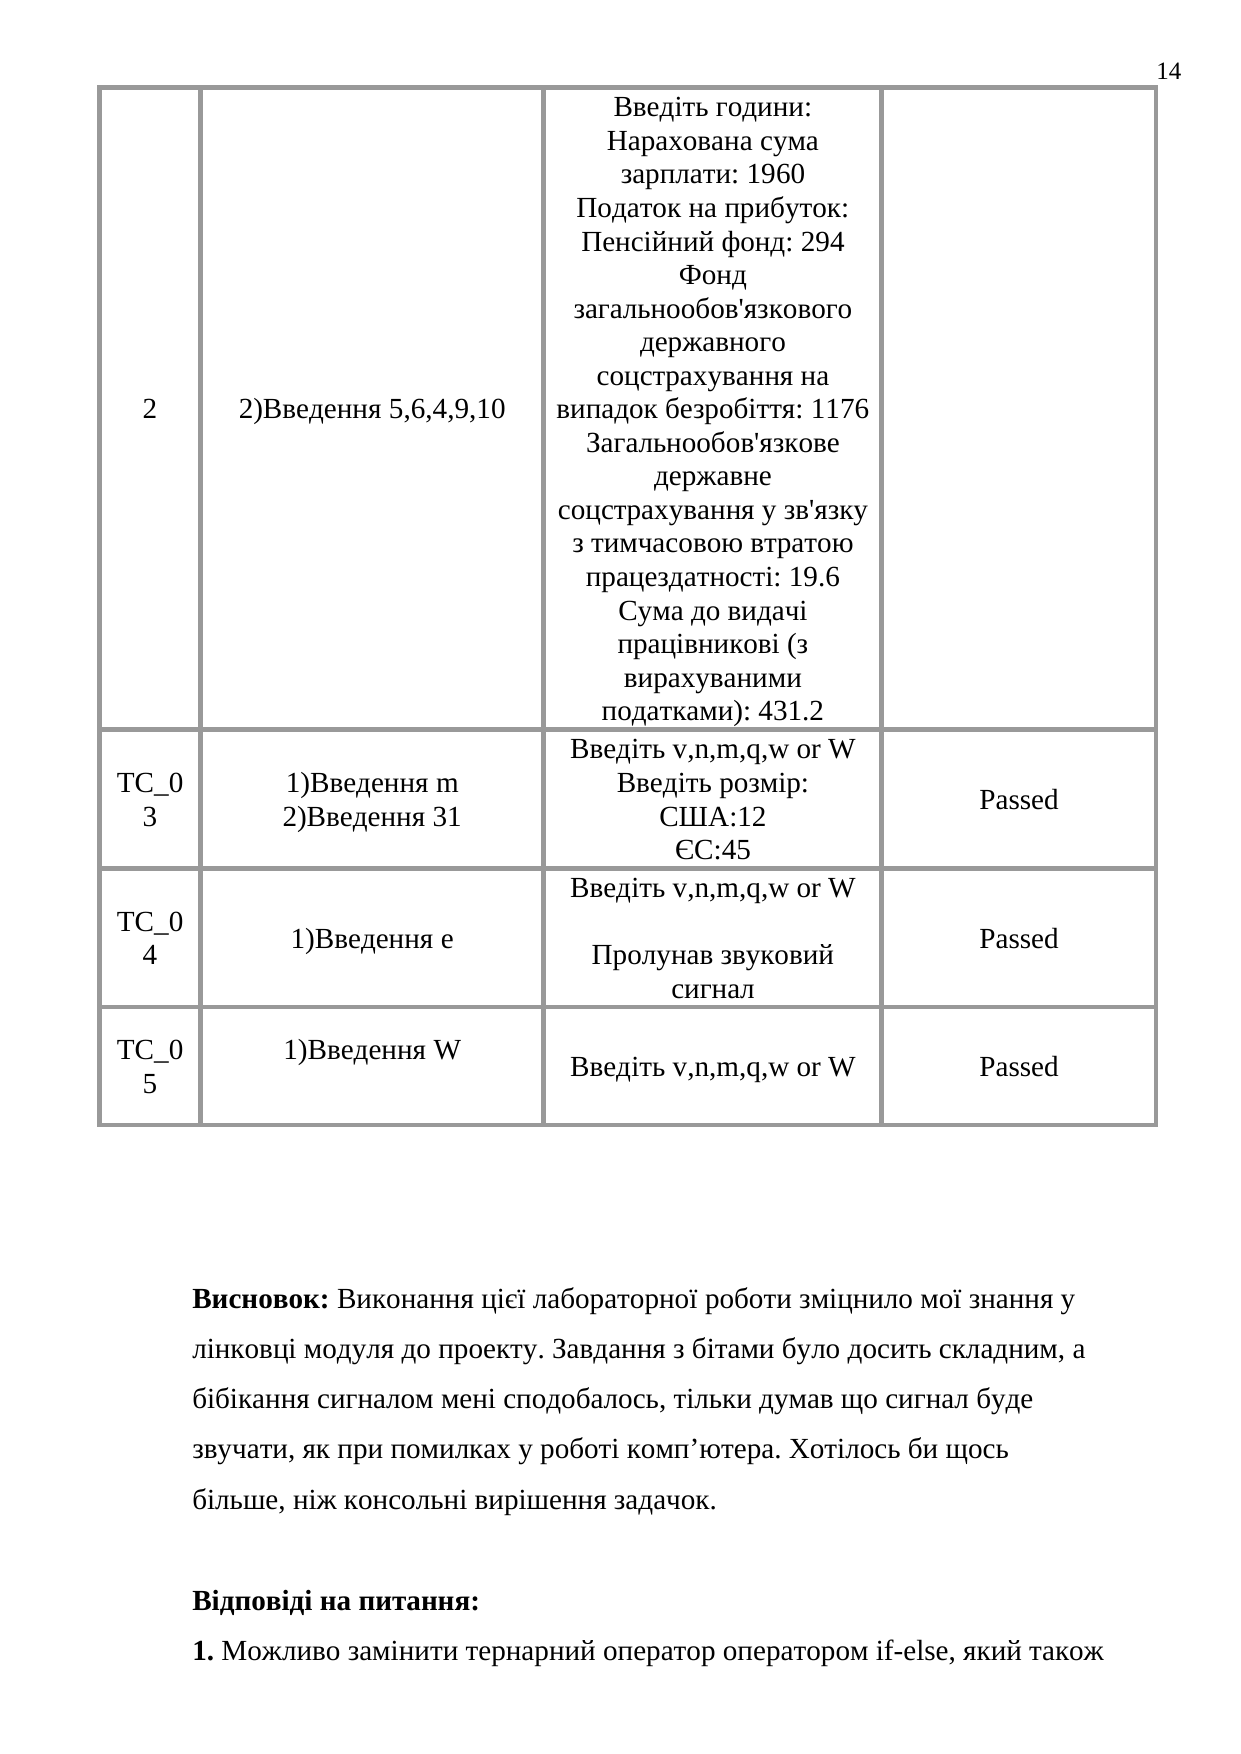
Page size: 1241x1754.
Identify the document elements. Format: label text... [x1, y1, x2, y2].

text Висновок: Виконання цієї лабораторної роботи зміцнило мої знання у лінковці модуля до проекту. Завдання з бітами було досить складним, а бібікання сигналом мені сподобалось, тільки думав що сигнал буде звучати, як при помилках у роботі комп’ютера. Хотілось би щось більше, ніж консольні вирішення задачок. [192, 1281, 1107, 1516]
table_cell Введіть v,n,m,q,w or W Введіть розмір: США:12 ЄС:45 [546, 732, 879, 866]
table_cell Введіть v,n,m,q,w or W Пролунав звуковий сигнал [546, 871, 879, 1004]
table_cell TC_05 [102, 1009, 198, 1123]
table_cell 2)Введення 5,6,4,9,10 [203, 90, 541, 727]
table_cell 1)Введення e [203, 871, 541, 1004]
table_cell Passed [884, 732, 1154, 866]
table_cell 2 [102, 90, 198, 727]
table_cell Passed [884, 1009, 1154, 1123]
table_cell 1)Введення m 2)Введення 31 [203, 732, 541, 866]
table_cell Passed [884, 871, 1154, 1004]
table_cell 1)Введення W [203, 1009, 541, 1123]
text Відповіді на питання: [192, 1583, 1107, 1616]
table_cell Введіть v,n,m,q,w or W [546, 1009, 879, 1123]
table_cell Введіть години: Нарахована сума зарплати: 1960 Податок на прибуток: Пенсійний фонд: 294 Фонд загальнообов'язкового державного соцстрахування на випадок безробіття: 1176 Загальнообов'язкове державне соцстрахування у зв'язку з тимчасовою втратою працездатності: 19.6 Сума до видачі працівникові (з вирахуваними податками): 431.2 [546, 90, 879, 727]
text 1. Можливо замінити тернарний оператор оператором if-else, який також [192, 1633, 1107, 1666]
table_cell TC_04 [102, 871, 198, 1004]
table_cell TC_03 [102, 732, 198, 866]
table_cell [884, 90, 1154, 727]
